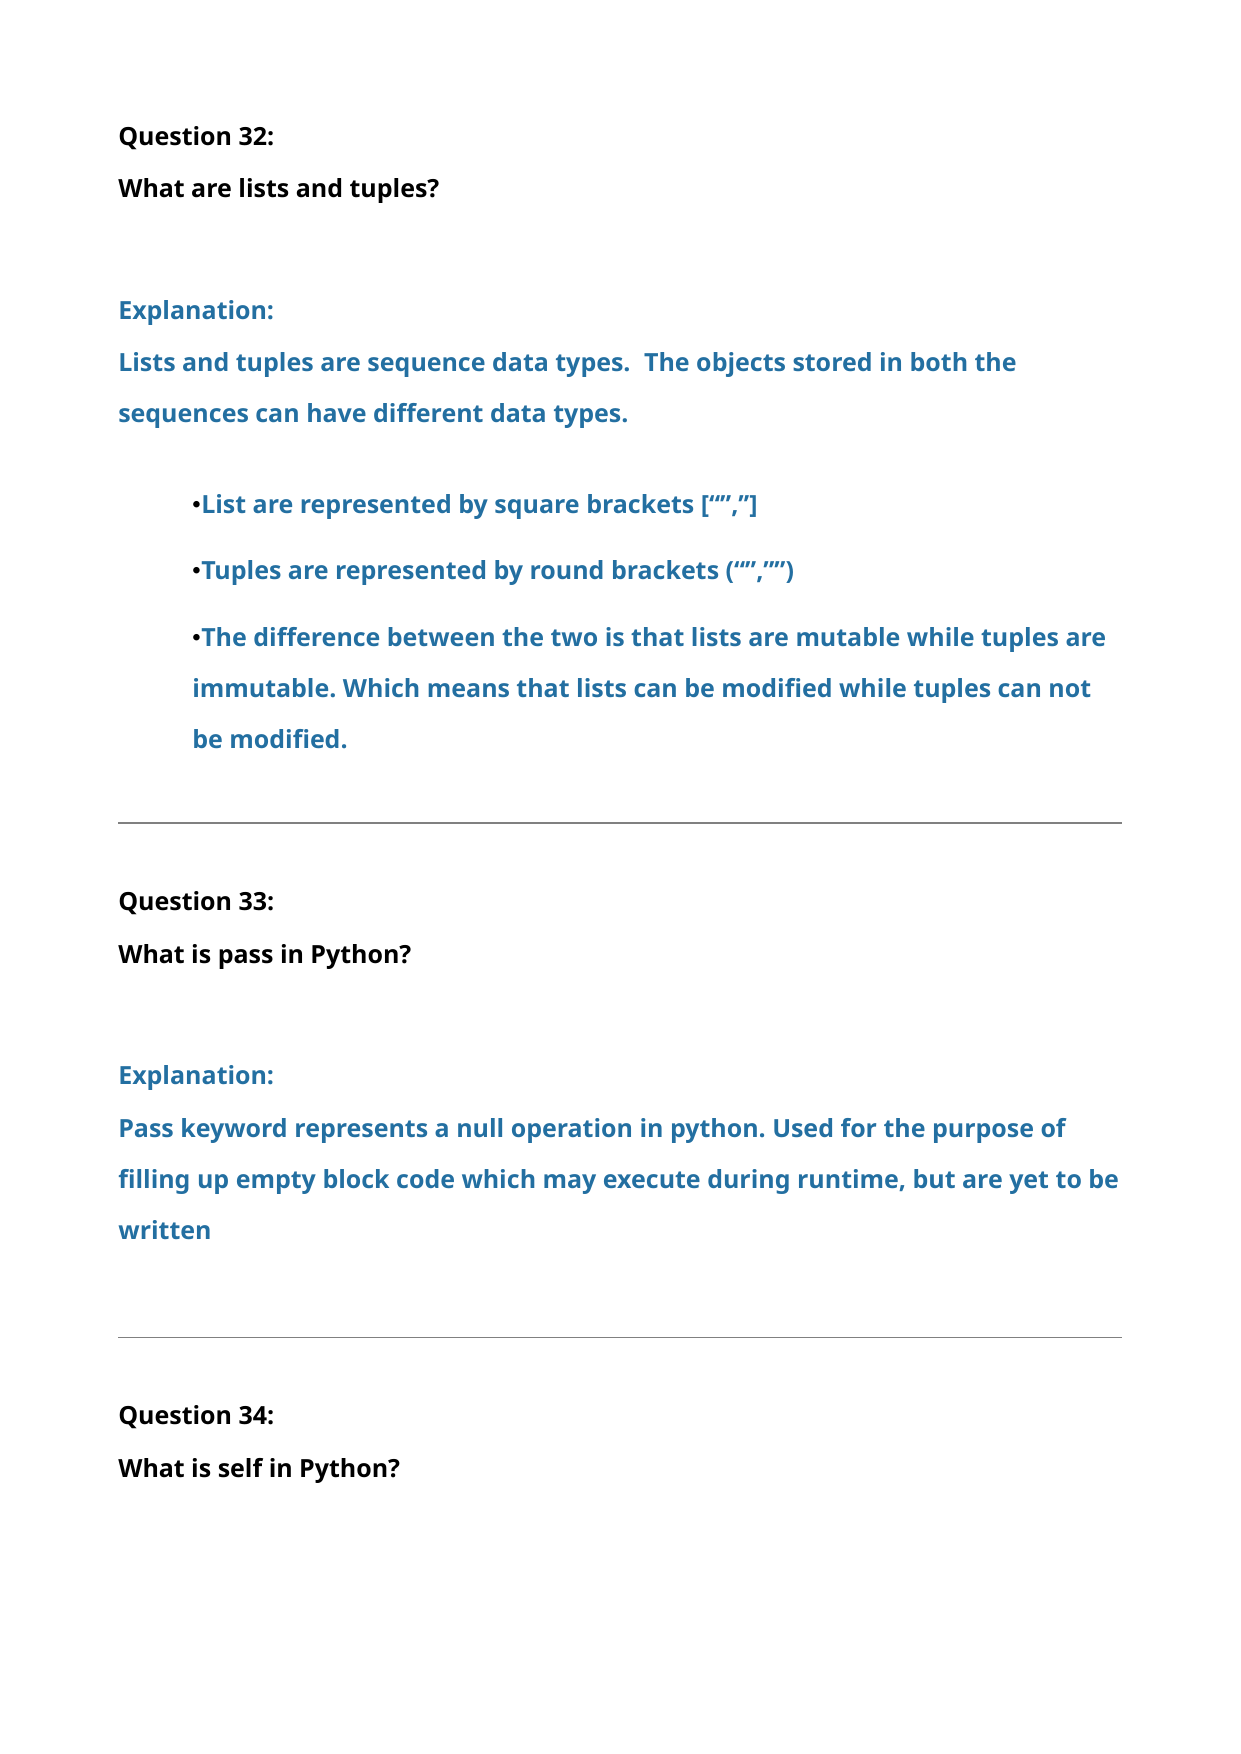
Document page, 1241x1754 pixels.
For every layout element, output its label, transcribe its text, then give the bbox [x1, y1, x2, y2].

text What is pass in Python? [118, 936, 1122, 970]
subtitle Question 32: [118, 118, 1122, 152]
list The difference between the two is that lists are mutable while tuples are immutable. Which means that lists can be modified while tuples can not be modified. [118, 619, 1122, 756]
subtitle Explanation: [118, 1058, 1122, 1092]
subtitle Question 34: [118, 1398, 1122, 1432]
text What are lists and tuples? [118, 171, 1122, 205]
subtitle Explanation: [118, 292, 1122, 326]
text What is self in Python? [118, 1451, 1122, 1485]
text Pass keyword represents a null operation in python. Used for the purpose of filling up empty block code which may execute during runtime, but are yet to be written [118, 1111, 1122, 1247]
list List are represented by square brackets [“”,’’] [118, 486, 1122, 520]
subtitle Question 33: [118, 883, 1122, 918]
list Tuples are represented by round brackets (“”,””) [118, 553, 1122, 587]
text Lists and tuples are sequence data types. The objects stored in both the sequences can have different data types. [118, 345, 1122, 430]
